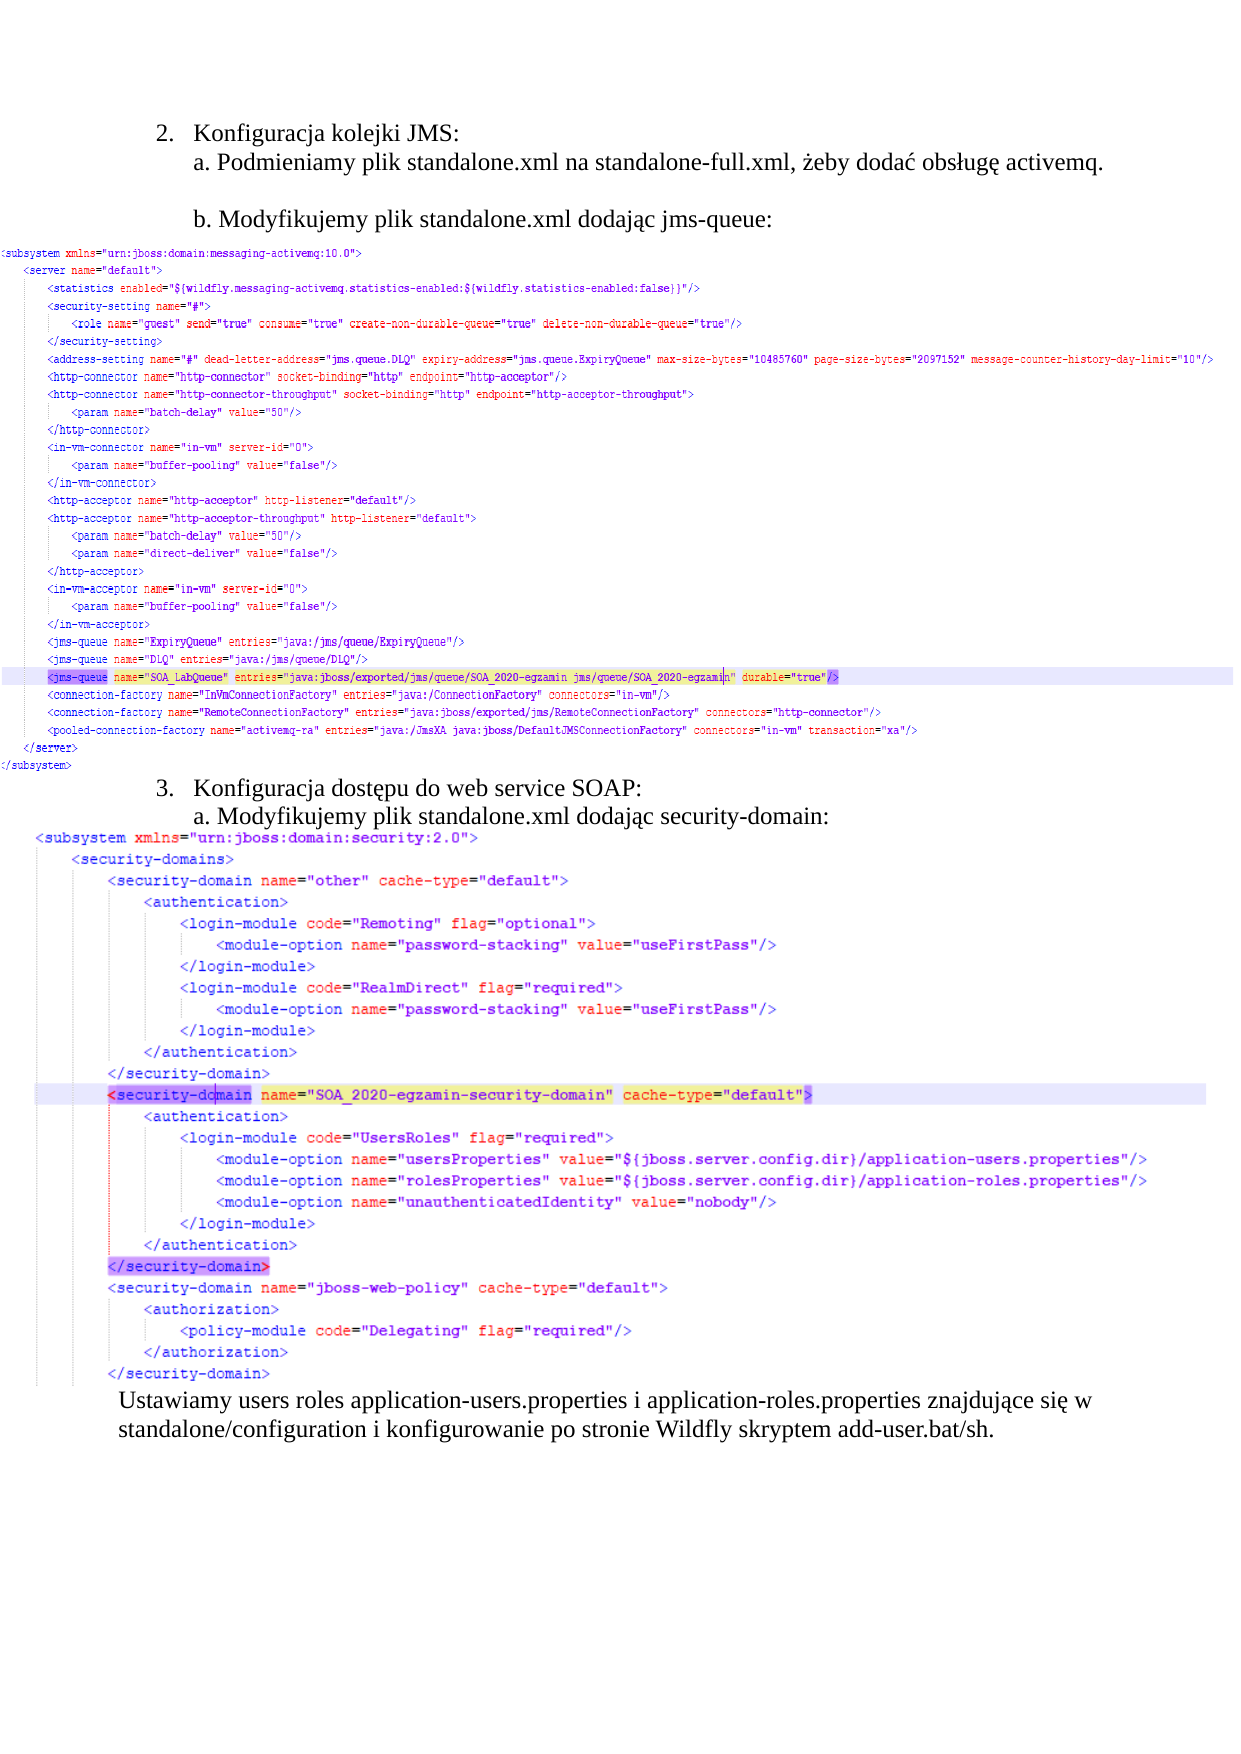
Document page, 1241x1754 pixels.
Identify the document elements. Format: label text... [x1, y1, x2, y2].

list [156, 233, 1122, 249]
list Konfiguracja kolejki JMS: [156, 118, 1122, 147]
list a. Podmieniamy plik standalone.xml na standalone-full.xml, żeby dodać obsługę activemq. [156, 147, 1122, 176]
list b. Modyfikujemy plik standalone.xml dodając jms-queue: [156, 204, 1122, 233]
picture [1, 249, 1234, 773]
list Konfiguracja dostępu do web service SOAP: [156, 773, 1122, 801]
picture [34, 830, 1207, 1386]
list a. Modyfikujemy plik standalone.xml dodając security-domain: [156, 801, 1122, 830]
text Ustawiamy users roles application-users.properties i application-roles.properties znajdujące się w standalone/configuration i konfigurowanie po stronie Wildfly skryptem add-user.bat/sh. [118, 1386, 1122, 1443]
